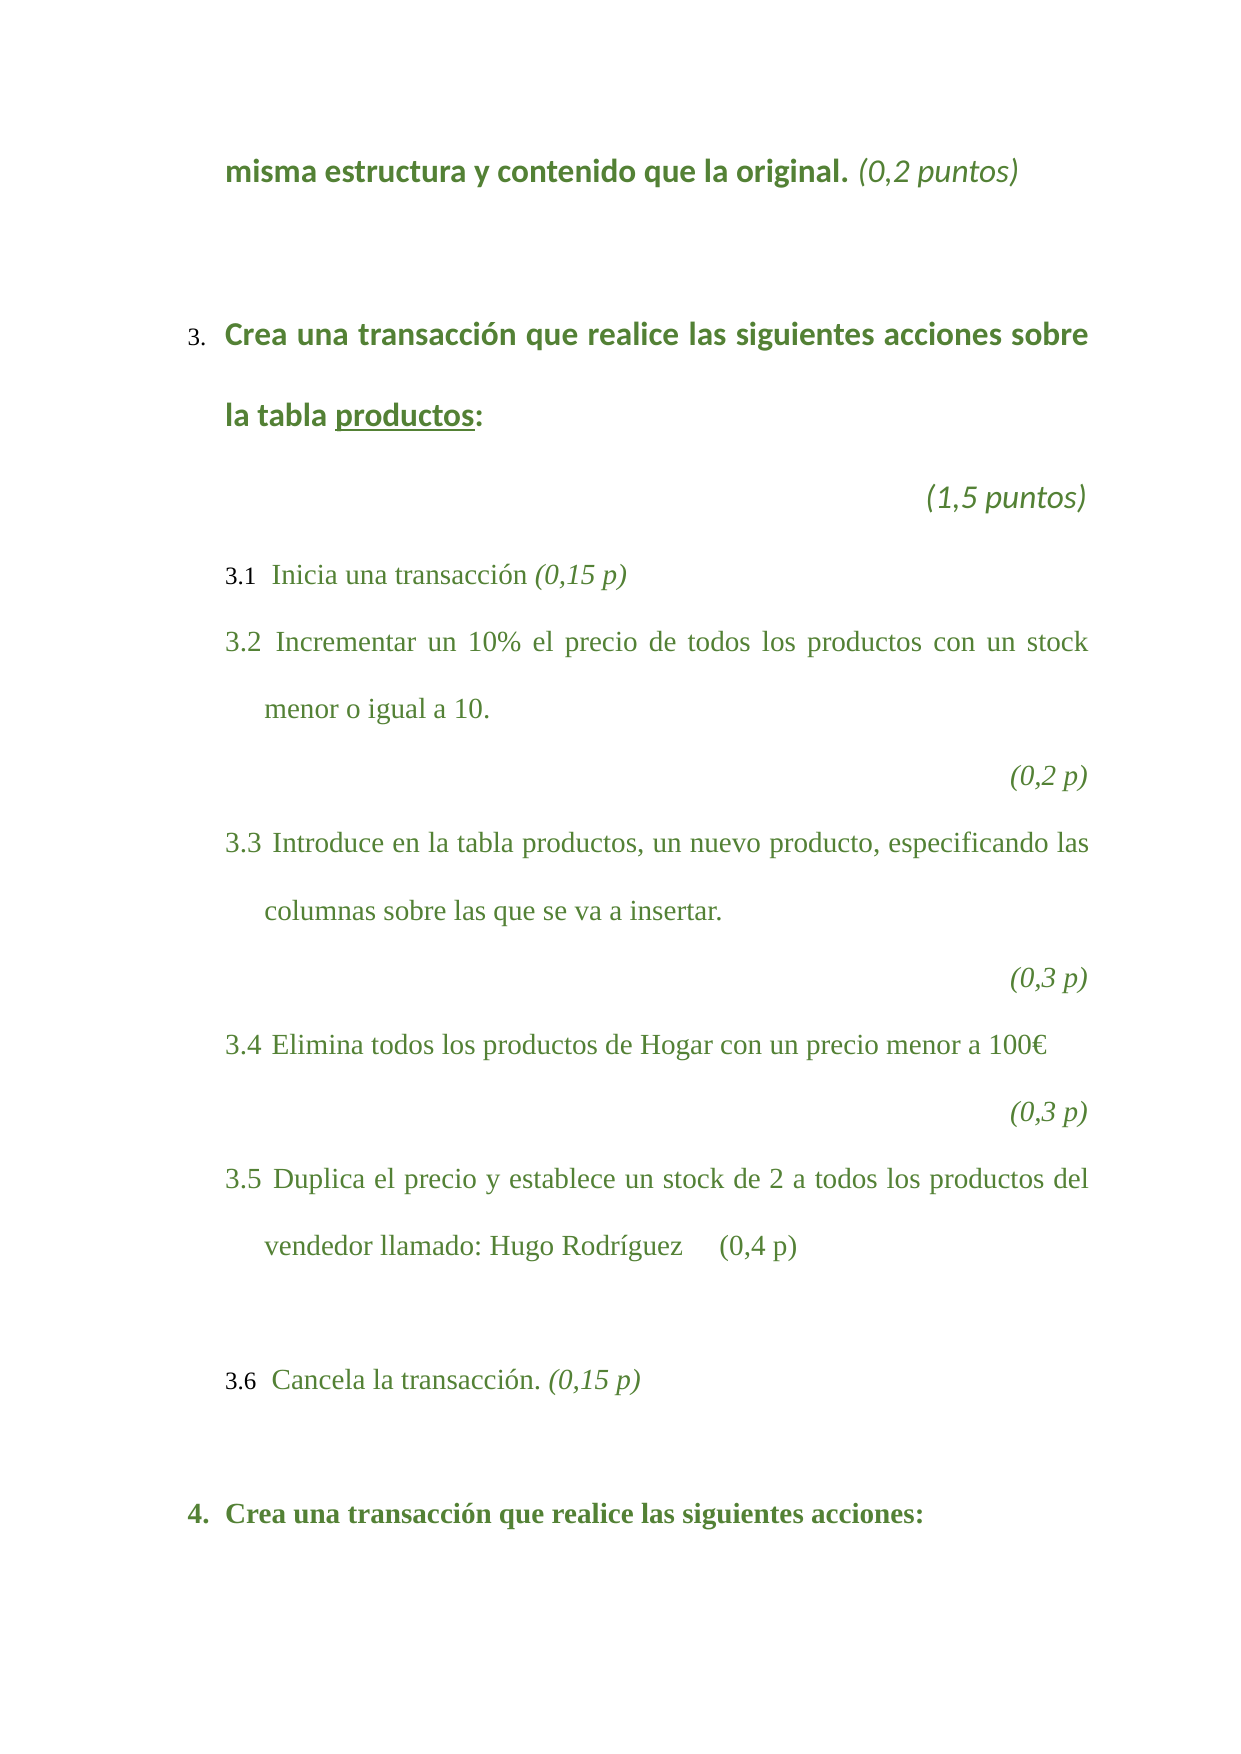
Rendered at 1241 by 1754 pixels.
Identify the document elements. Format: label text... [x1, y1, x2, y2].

list Incrementar un 10% el precio de todos los productos con un stock menor o igual a 10. [225, 624, 1090, 725]
text (0,3 p) [225, 1094, 1090, 1127]
list Duplica el precio y establece un stock de 2 a todos los productos del vendedor llamado: Hugo Rodríguez (0,4 p) [225, 1161, 1090, 1262]
list Crea una transacción que realice las siguientes acciones sobre la tabla productos: [187, 313, 1090, 435]
list Introduce en la tabla productos, un nuevo producto, especificando las columnas sobre las que se va a insertar. [225, 826, 1090, 926]
text (0,3 p) [225, 960, 1090, 993]
list (1,5 puntos) [225, 476, 1090, 517]
list Crea una transacción que realice las siguientes acciones: [187, 1496, 1090, 1530]
list (0,2 p) [264, 758, 1090, 792]
list Inicia una transacción (0,15 p) [225, 557, 1090, 591]
list Elimina todos los productos de Hogar con un precio menor a 100€ [225, 1027, 1090, 1060]
list Cancela la transacción. (0,15 p) [225, 1362, 1090, 1396]
list misma estructura y contenido que la original. (0,2 puntos) [187, 150, 1090, 191]
